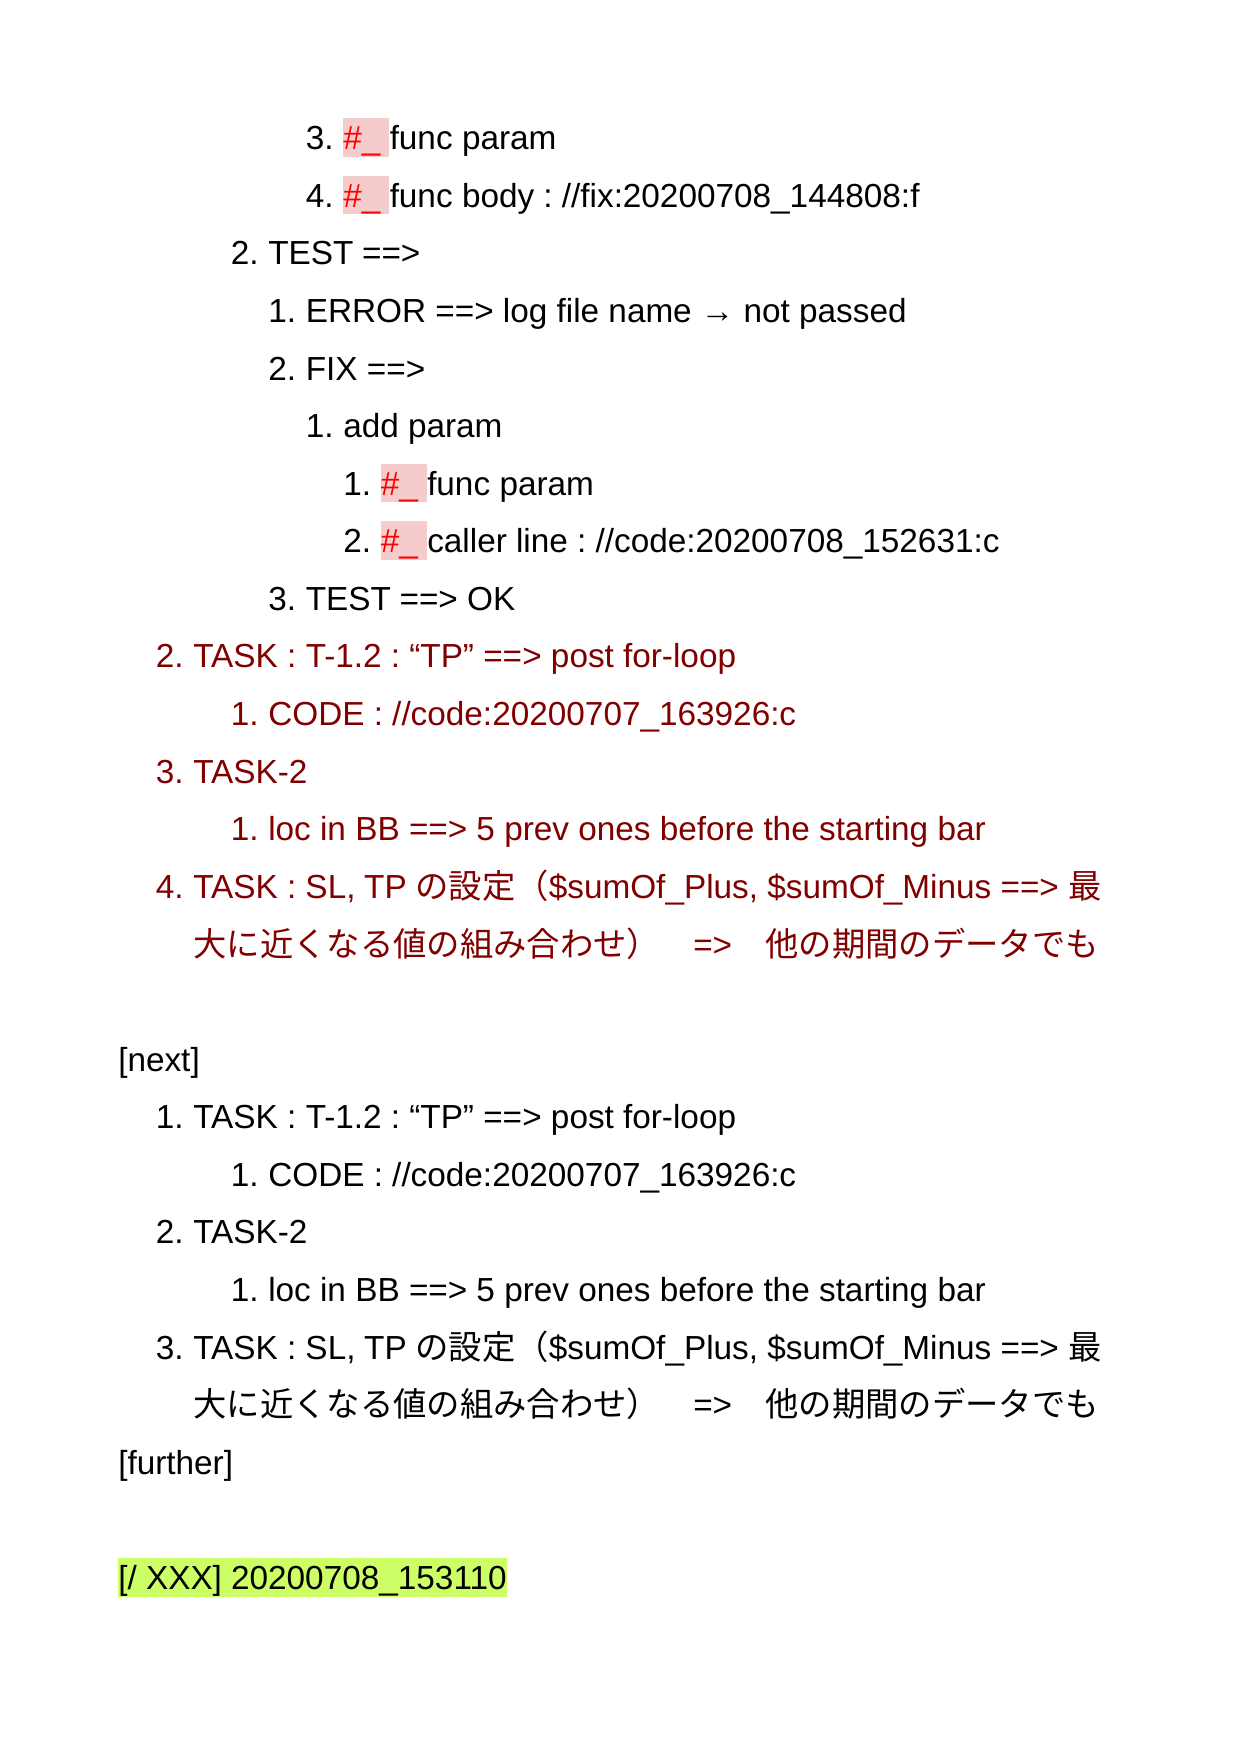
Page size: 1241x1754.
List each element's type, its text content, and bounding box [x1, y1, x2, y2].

list #_ caller line : //code:20200708_152631:c [343, 521, 1122, 560]
list TASK : T-1.2 : “TP” ==> post for-loop [156, 1097, 1122, 1136]
list add param [306, 406, 1122, 444]
list #_ func param [306, 118, 1122, 157]
list ERROR ==> log file name → not passed [268, 291, 1122, 329]
list TASK-2 [156, 752, 1122, 790]
list TEST ==> [231, 233, 1122, 272]
text [next] [118, 1040, 1122, 1078]
list loc in BB ==> 5 prev ones before the starting bar [231, 809, 1122, 848]
list CODE : //code:20200707_163926:c [231, 694, 1122, 733]
list TASK : T-1.2 : “TP” ==> post for-loop [156, 637, 1122, 675]
list loc in BB ==> 5 prev ones before the starting bar [231, 1270, 1122, 1309]
text [further] [118, 1443, 1122, 1481]
list TASK-2 [156, 1213, 1122, 1251]
text [/ XXX] 20200708_153110 [118, 1501, 1122, 1597]
list #_ func param [343, 464, 1122, 502]
list TASK : SL, TP の設定（$sumOf_Plus, $sumOf_Minus ==> 最大に近くなる値の組み合わせ） => 他の期間のデータでも [156, 867, 1122, 963]
list TEST ==> OK [268, 579, 1122, 617]
list CODE : //code:20200707_163926:c [231, 1155, 1122, 1193]
list TASK : SL, TP の設定（$sumOf_Plus, $sumOf_Minus ==> 最大に近くなる値の組み合わせ） => 他の期間のデータでも [156, 1328, 1122, 1424]
list FIX ==> [268, 348, 1122, 387]
list #_ func body : //fix:20200708_144808:f [306, 176, 1122, 214]
